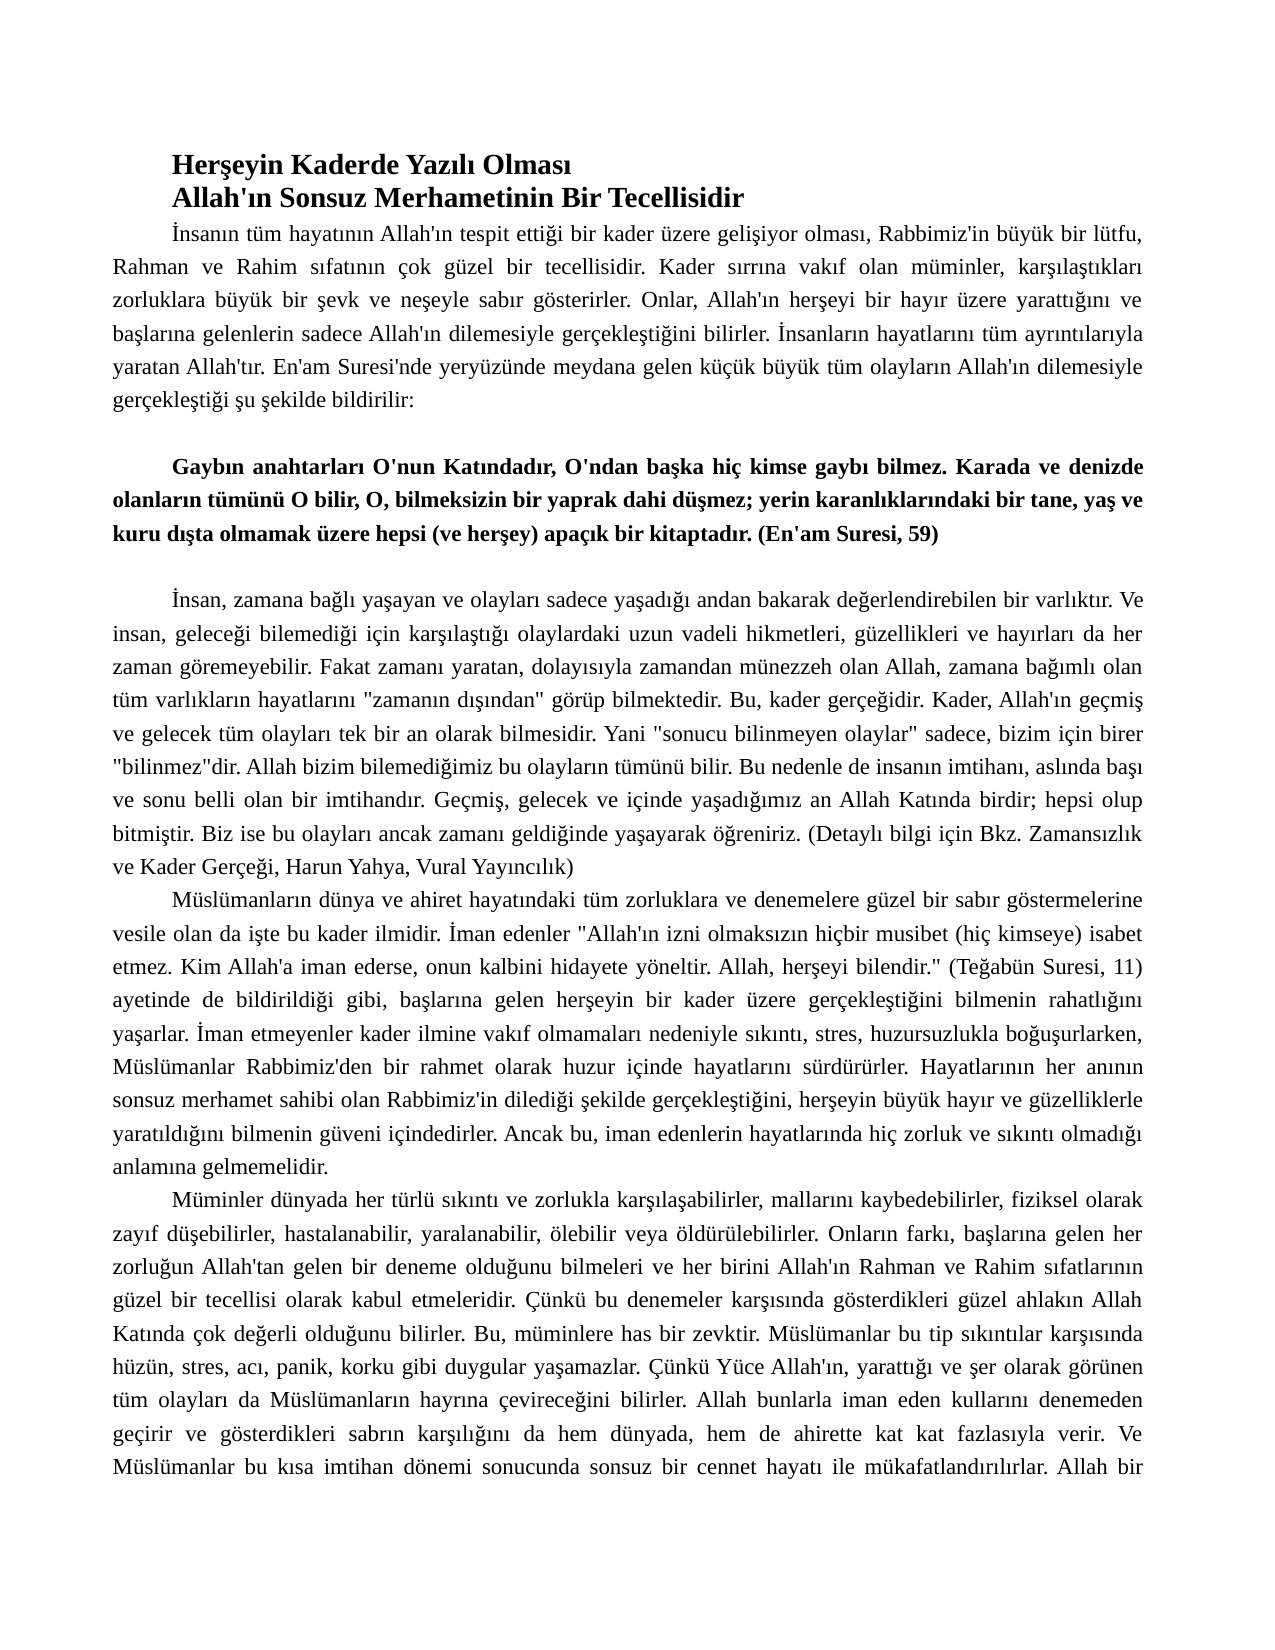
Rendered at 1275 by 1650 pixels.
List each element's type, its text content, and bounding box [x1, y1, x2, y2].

text Allah'ın Sonsuz Merhametinin Bir Tecellisidir [112, 181, 1145, 214]
text Müminler dünyada her türlü sıkıntı ve zorlukla karşılaşabilirler, mallarını kaybedebilirler, fiziksel olarak zayıf düşebilirler, hastalanabilir, yaralanabilir, ölebilir veya öldürülebilirler. Onların farkı, başlarına gelen her zorluğun Allah'tan gelen bir deneme olduğunu bilmeleri ve her birini Allah'ın Rahman ve Rahim sıfatlarının güzel bir tecellisi olarak kabul etmeleridir. Çünkü bu denemeler karşısında gösterdikleri güzel ahlakın Allah Katında çok değerli olduğunu bilirler. Bu, müminlere has bir zevktir. Müslümanlar bu tip sıkıntılar karşısında hüzün, stres, acı, panik, korku gibi duygular yaşamazlar. Çünkü Yüce Allah'ın, yarattığı ve şer olarak görünen tüm olayları da Müslümanların hayrına çevireceğini bilirler. Allah bunlarla iman eden kullarını denemeden geçirir ve gösterdikleri sabrın karşılığını da hem dünyada, hem de ahirette kat kat fazlasıyla verir. Ve Müslümanlar bu kısa imtihan dönemi sonucunda sonsuz bir cennet hayatı ile mükafatlandırılırlar. Allah bir [112, 1181, 1145, 1481]
text İnsan, zamana bağlı yaşayan ve olayları sadece yaşadığı andan bakarak değerlendirebilen bir varlıktır. Ve insan, geleceği bilemediği için karşılaştığı olaylardaki uzun vadeli hikmetleri, güzellikleri ve hayırları da her zaman göremeyebilir. Fakat zamanı yaratan, dolayısıyla zamandan münezzeh olan Allah, zamana bağımlı olan tüm varlıkların hayatlarını "zamanın dışından" görüp bilmektedir. Bu, kader gerçeğidir. Kader, Allah'ın geçmiş ve gelecek tüm olayları tek bir an olarak bilmesidir. Yani "sonucu bilinmeyen olaylar" sadece, bizim için birer "bilinmez"dir. Allah bizim bilemediğimiz bu olayların tümünü bilir. Bu nedenle de insanın imtihanı, aslında başı ve sonu belli olan bir imtihandır. Geçmiş, gelecek ve içinde yaşadığımız an Allah Katında birdir; hepsi olup bitmiştir. Biz ise bu olayları ancak zamanı geldiğinde yaşayarak öğreniriz. (Detaylı bilgi için Bkz. Zamansızlık ve Kader Gerçeği, Harun Yahya, Vural Yayıncılık) [112, 581, 1145, 881]
text Gaybın anahtarları O'nun Katındadır, O'ndan başka hiç kimse gaybı bilmez. Karada ve denizde olanların tümünü O bilir, O, bilmeksizin bir yaprak dahi düşmez; yerin karanlıklarındaki bir tane, yaş ve kuru dışta olmamak üzere hepsi (ve herşey) apaçık bir kitaptadır. (En'am Suresi, 59) [112, 448, 1145, 548]
text Herşeyin Kaderde Yazılı Olması [112, 148, 1145, 181]
text Müslümanların dünya ve ahiret hayatındaki tüm zorluklara ve denemelere güzel bir sabır göstermelerine vesile olan da işte bu kader ilmidir. İman edenler "Allah'ın izni olmaksızın hiçbir musibet (hiç kimseye) isabet etmez. Kim Allah'a iman ederse, onun kalbini hidayete yöneltir. Allah, herşeyi bilendir." (Teğabün Suresi, 11) ayetinde de bildirildiği gibi, başlarına gelen herşeyin bir kader üzere gerçekleştiğini bilmenin rahatlığını yaşarlar. İman etmeyenler kader ilmine vakıf olmamaları nedeniyle sıkıntı, stres, huzursuzlukla boğuşurlarken, Müslümanlar Rabbimiz'den bir rahmet olarak huzur içinde hayatlarını sürdürürler. Hayatlarının her anının sonsuz merhamet sahibi olan Rabbimiz'in dilediği şekilde gerçekleştiğini, herşeyin büyük hayır ve güzelliklerle yaratıldığını bilmenin güveni içindedirler. Ancak bu, iman edenlerin hayatlarında hiç zorluk ve sıkıntı olmadığı anlamına gelmemelidir. [112, 881, 1145, 1181]
text İnsanın tüm hayatının Allah'ın tespit ettiği bir kader üzere gelişiyor olması, Rabbimiz'in büyük bir lütfu, Rahman ve Rahim sıfatının çok güzel bir tecellisidir. Kader sırrına vakıf olan müminler, karşılaştıkları zorluklara büyük bir şevk ve neşeyle sabır gösterirler. Onlar, Allah'ın herşeyi bir hayır üzere yarattığını ve başlarına gelenlerin sadece Allah'ın dilemesiyle gerçekleştiğini bilirler. İnsanların hayatlarını tüm ayrıntılarıyla yaratan Allah'tır. En'am Suresi'nde yeryüzünde meydana gelen küçük büyük tüm olayların Allah'ın dilemesiyle gerçekleştiği şu şekilde bildirilir: [112, 214, 1145, 414]
